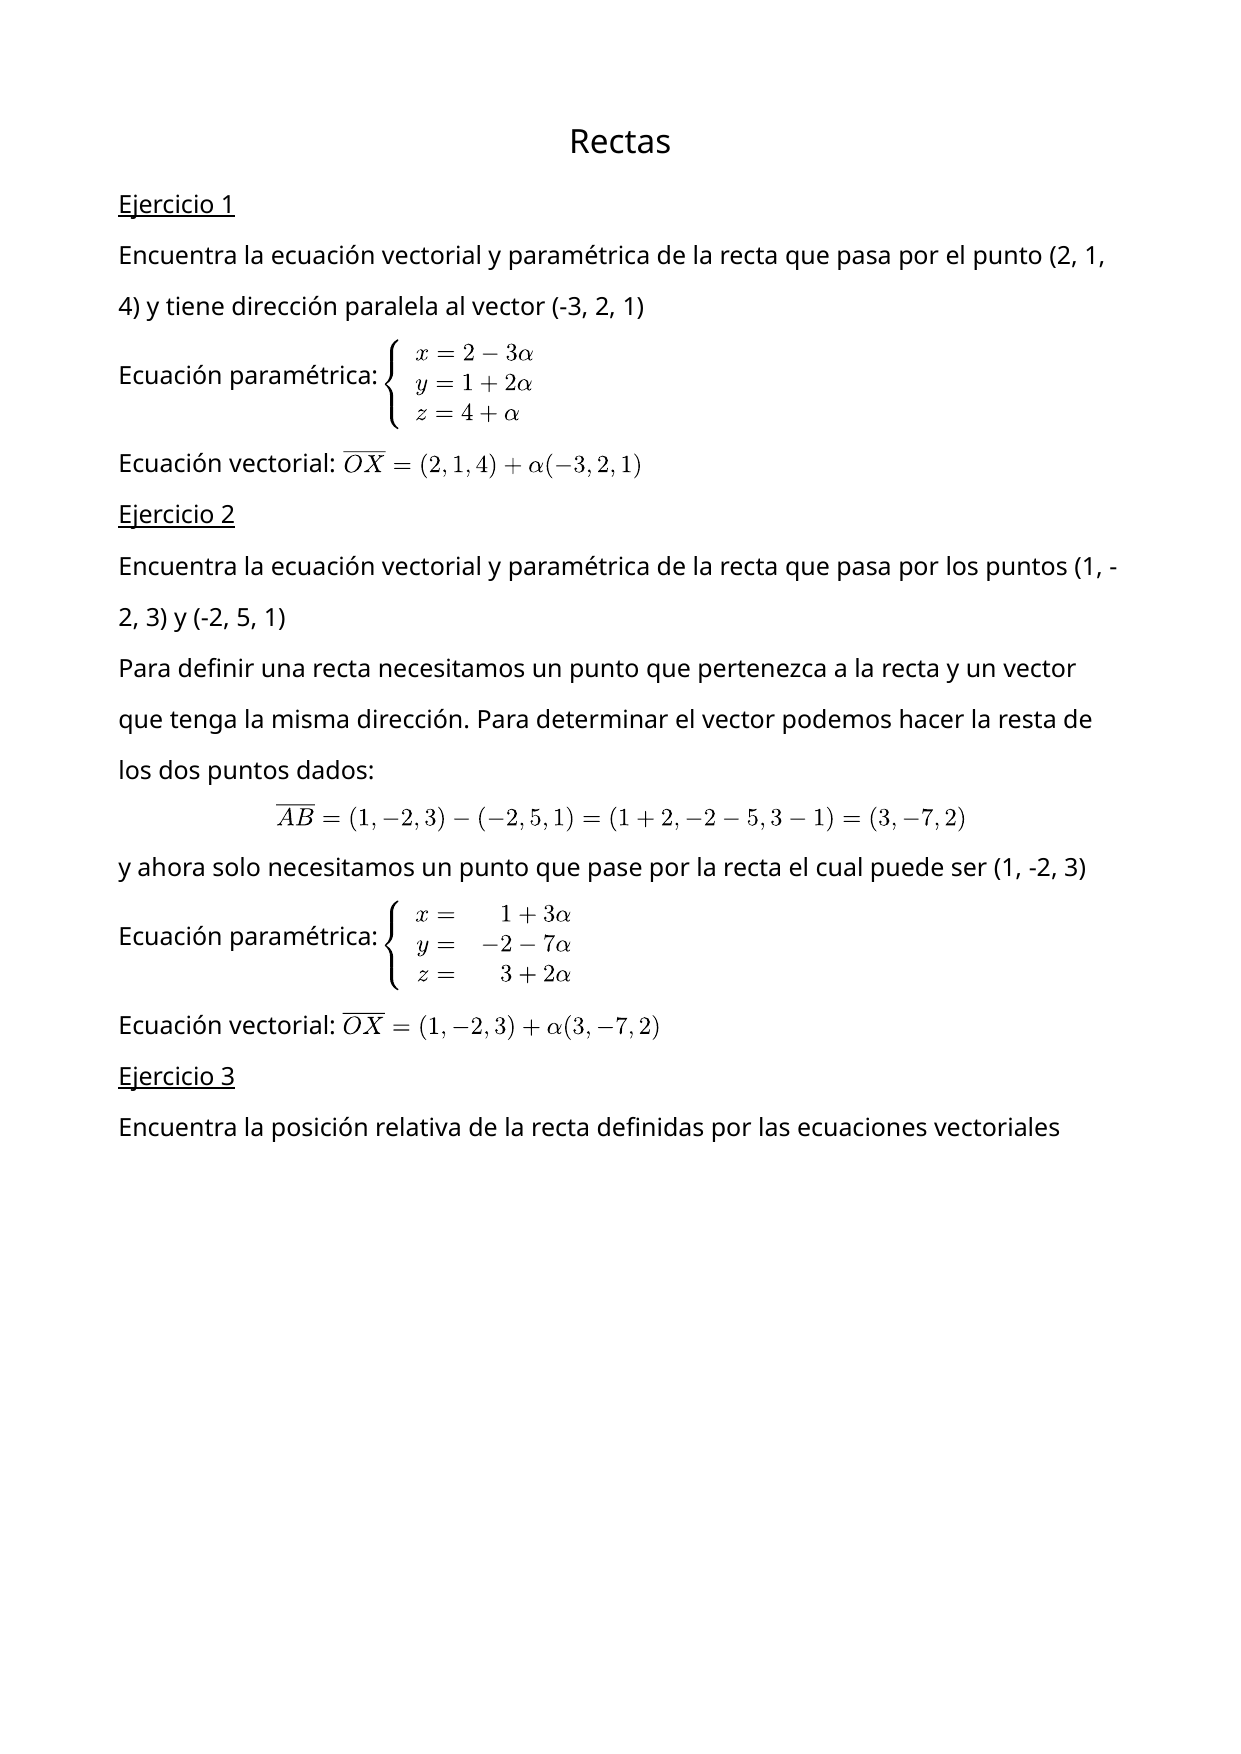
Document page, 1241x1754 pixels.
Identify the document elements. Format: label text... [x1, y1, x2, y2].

text Encuentra la ecuación vectorial y paramétrica de la recta que pasa por los puntos (1, -2, 3) y (-2, 5, 1) [118, 548, 1122, 633]
text Ejercicio 3 [118, 1058, 1122, 1092]
text y ahora solo necesitamos un punto que pase por la recta el cual puede ser (1, -2, 3) [118, 849, 1122, 883]
text Ecuación paramétrica: [118, 339, 396, 429]
text Encuentra la posición relativa de la recta definidas por las ecuaciones vectoriales [118, 1109, 1122, 1143]
text Ejercicio 1 [118, 186, 1122, 220]
text [399, 901, 1122, 990]
text [399, 339, 1122, 429]
text Para definir una recta necesitamos un punto que pertenezca a la recta y un vector que tenga la misma dirección. Para determinar el vector podemos hacer la resta de los dos puntos dados: [118, 650, 1122, 786]
text Ejercicio 2 [118, 497, 1122, 531]
text Ecuación vectorial: [118, 1007, 1122, 1041]
text Encuentra la ecuación vectorial y paramétrica de la recta que pasa por el punto (2, 1, 4) y tiene dirección paralela al vector (-3, 2, 1) [118, 237, 1122, 322]
text Rectas [118, 118, 1122, 163]
text Ecuación vectorial: [118, 446, 1122, 480]
text Ecuación paramétrica: [118, 901, 395, 990]
